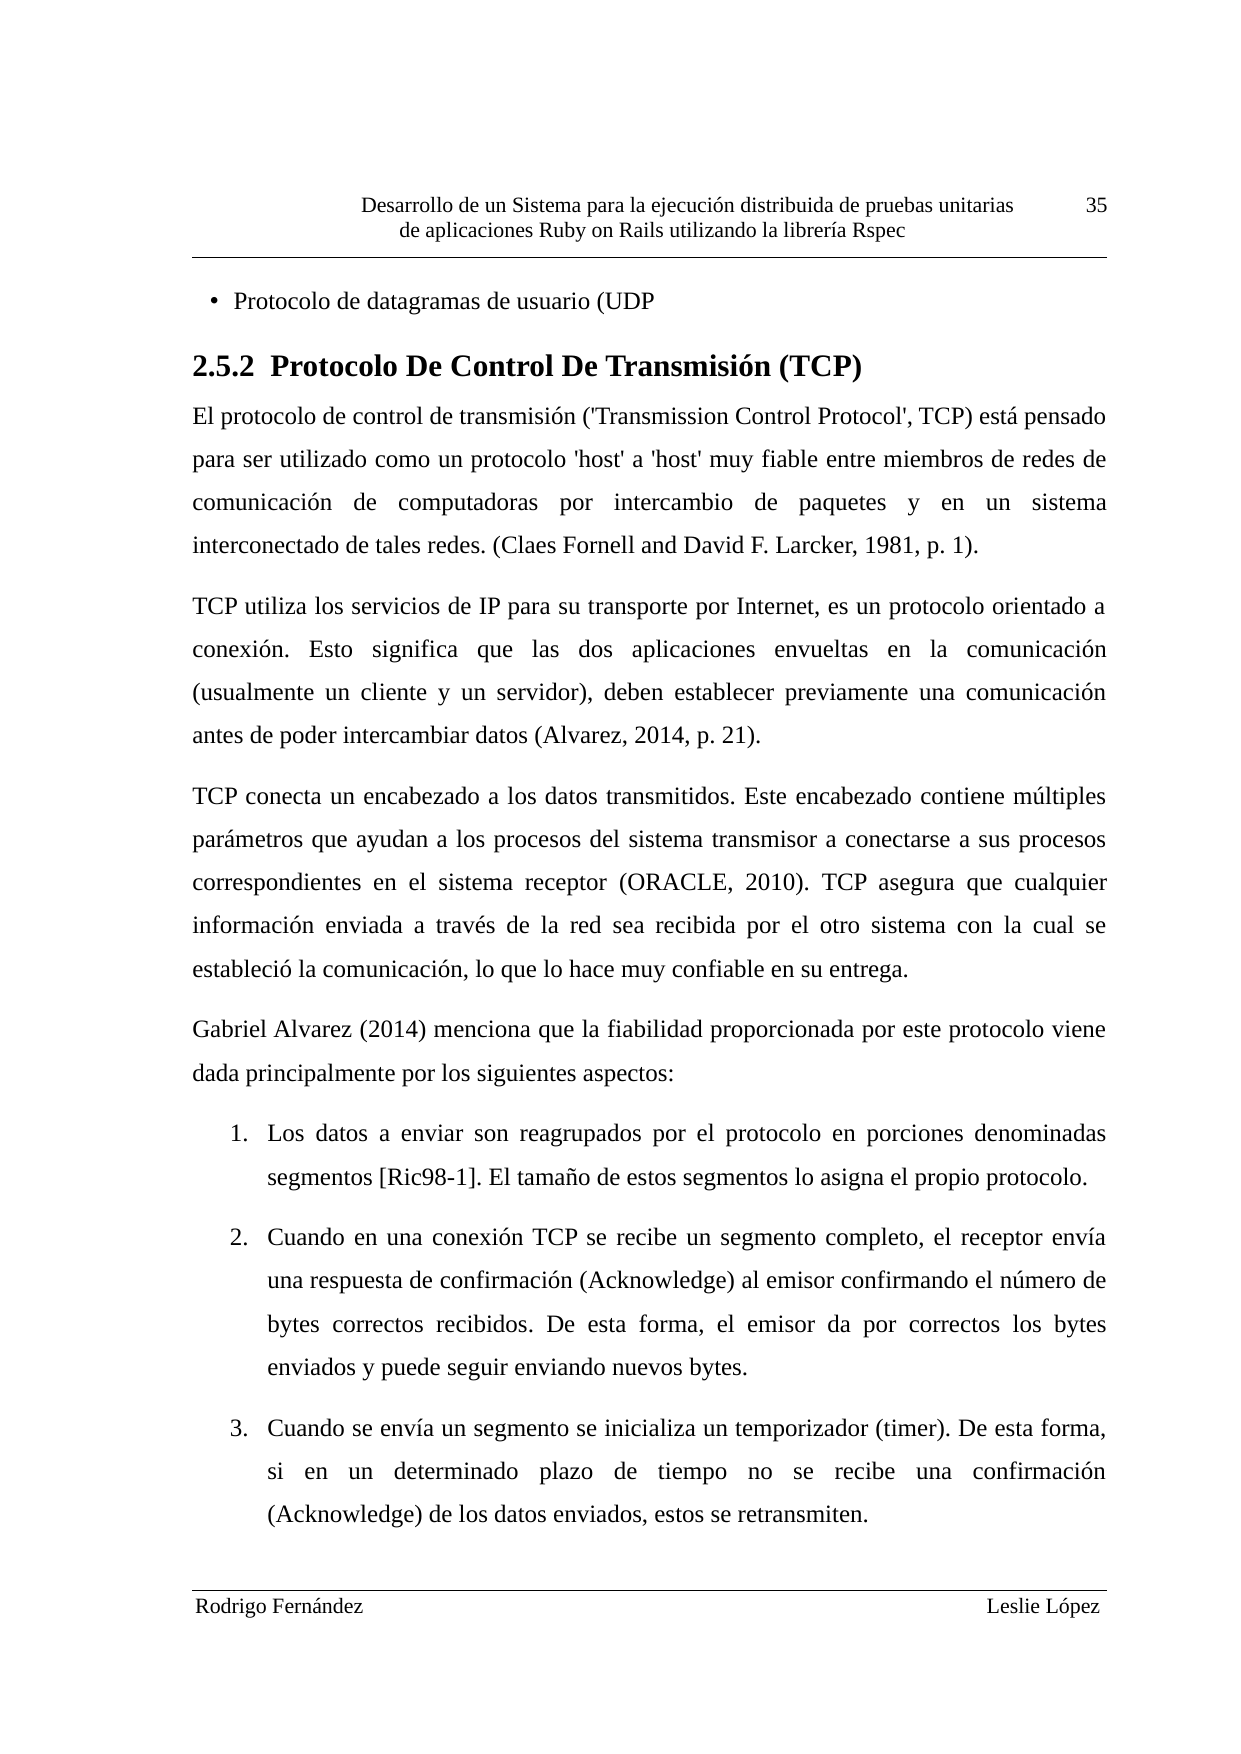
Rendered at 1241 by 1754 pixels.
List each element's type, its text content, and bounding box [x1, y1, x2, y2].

list Cuando en una conexión TCP se recibe un segmento completo, el receptor envía una respuesta de confirmación (Acknowledge) al emisor confirmando el número de bytes correctos recibidos. De esta forma, el emisor da por correctos los bytes enviados y puede seguir enviando nuevos bytes. [229, 1222, 1107, 1381]
subtitle protocolo de control de transmisión (TCP) [192, 347, 1107, 383]
list Los datos a enviar son reagrupados por el protocolo en porciones denominadas segmentos [Ric98-1]. El tamaño de estos segmentos lo asigna el propio protocolo. [229, 1118, 1107, 1190]
text TCP utiliza los servicios de IP para su transporte por Internet, es un protocolo orientado a conexión. Esto significa que las dos aplicaciones envueltas en la comunicación (usualmente un cliente y un servidor), deben establecer previamente una comunicación antes de poder intercambiar datos (Alvarez, 2014, p. 21). [192, 591, 1107, 749]
list Protocolo de datagramas de usuario (UDP [210, 286, 1107, 315]
list Cuando se envía un segmento se inicializa un temporizador (timer). De esta forma, si en un determinado plazo de tiempo no se recibe una confirmación (Acknowledge) de los datos enviados, estos se retransmiten. [229, 1413, 1107, 1528]
text El protocolo de control de transmisión ('Transmission Control Protocol', TCP) está pensado para ser utilizado como un protocolo 'host' a 'host' muy fiable entre miembros de redes de comunicación de computadoras por intercambio de paquetes y en un sistema interconectado de tales redes. (Claes Fornell and David F. Larcker, 1981, p. 1)⁠. [192, 401, 1107, 559]
text TCP conecta un encabezado a los datos transmitidos. Este encabezado contiene múltiples parámetros que ayudan a los procesos del sistema transmisor a conectarse a sus procesos correspondientes en el sistema receptor (ORACLE, 2010). TCP asegura que cualquier información enviada a través de la red sea recibida por el otro sistema con la cual se estableció la comunicación, lo que lo hace muy confiable en su entrega. [192, 781, 1107, 982]
text Gabriel Alvarez (2014)⁠ menciona que la fiabilidad proporcionada por este protocolo viene dada principalmente por los siguientes aspectos: [192, 1014, 1107, 1086]
